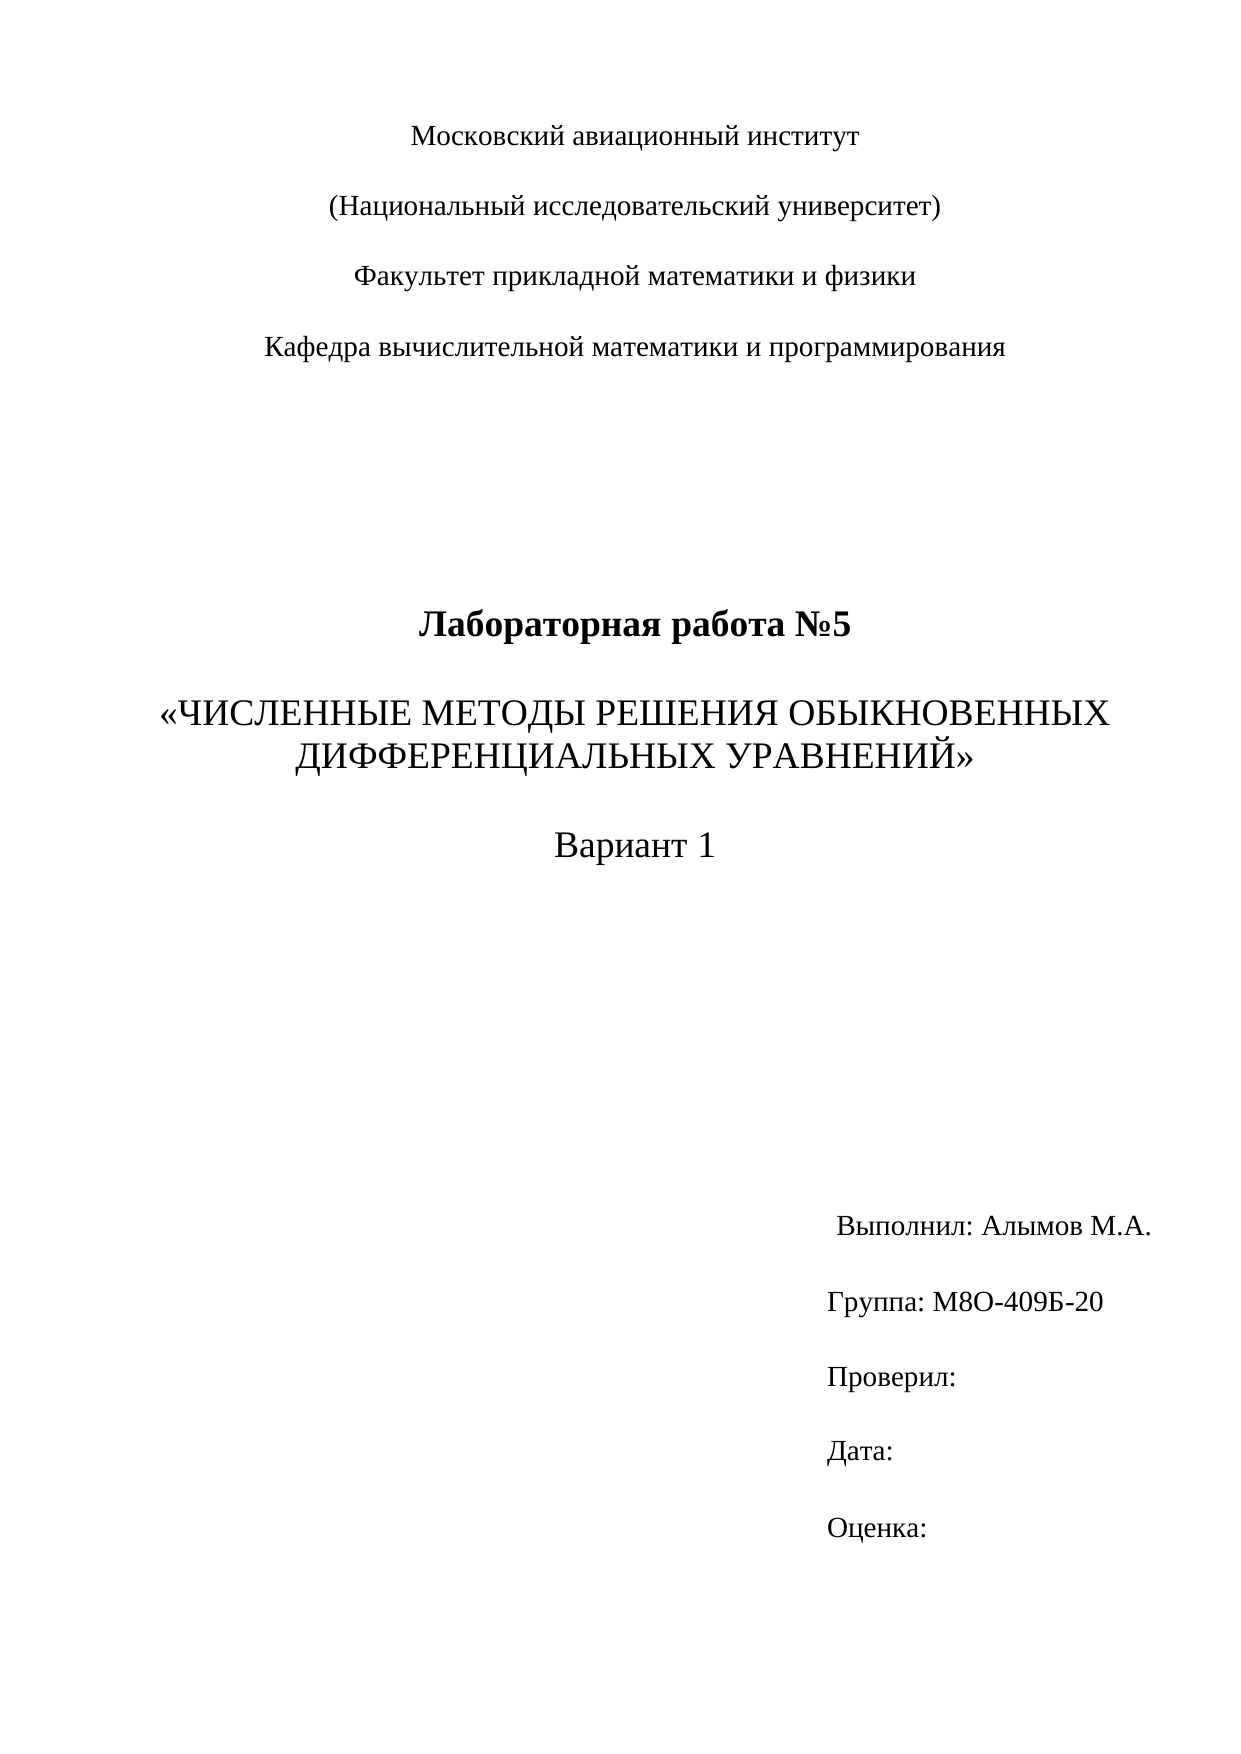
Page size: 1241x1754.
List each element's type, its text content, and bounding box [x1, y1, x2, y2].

text Лабораторная работа №5 [118, 601, 1152, 644]
text Выполнил: Алымов М.А. [177, 1208, 1152, 1242]
text Московский авиационный институт [118, 118, 1152, 152]
text Вариант 1 [118, 822, 1152, 865]
text Факультет прикладной математики и физики [118, 258, 1152, 292]
text Дата: [827, 1433, 1152, 1467]
text «ЧИСЛЕННЫЕ МЕТОДЫ РЕШЕНИЯ ОБЫКНОВЕННЫХ ДИФФЕРЕНЦИАЛЬНЫХ УРАВНЕНИЙ» [118, 690, 1152, 776]
text Кафедра вычислительной математики и программирования [118, 329, 1152, 362]
text Группа: М8О-409Б-20 [827, 1284, 1152, 1318]
text (Национальный исследовательский университет) [118, 188, 1152, 222]
text Оценка: [827, 1510, 1152, 1543]
text Проверил: [827, 1359, 1152, 1393]
